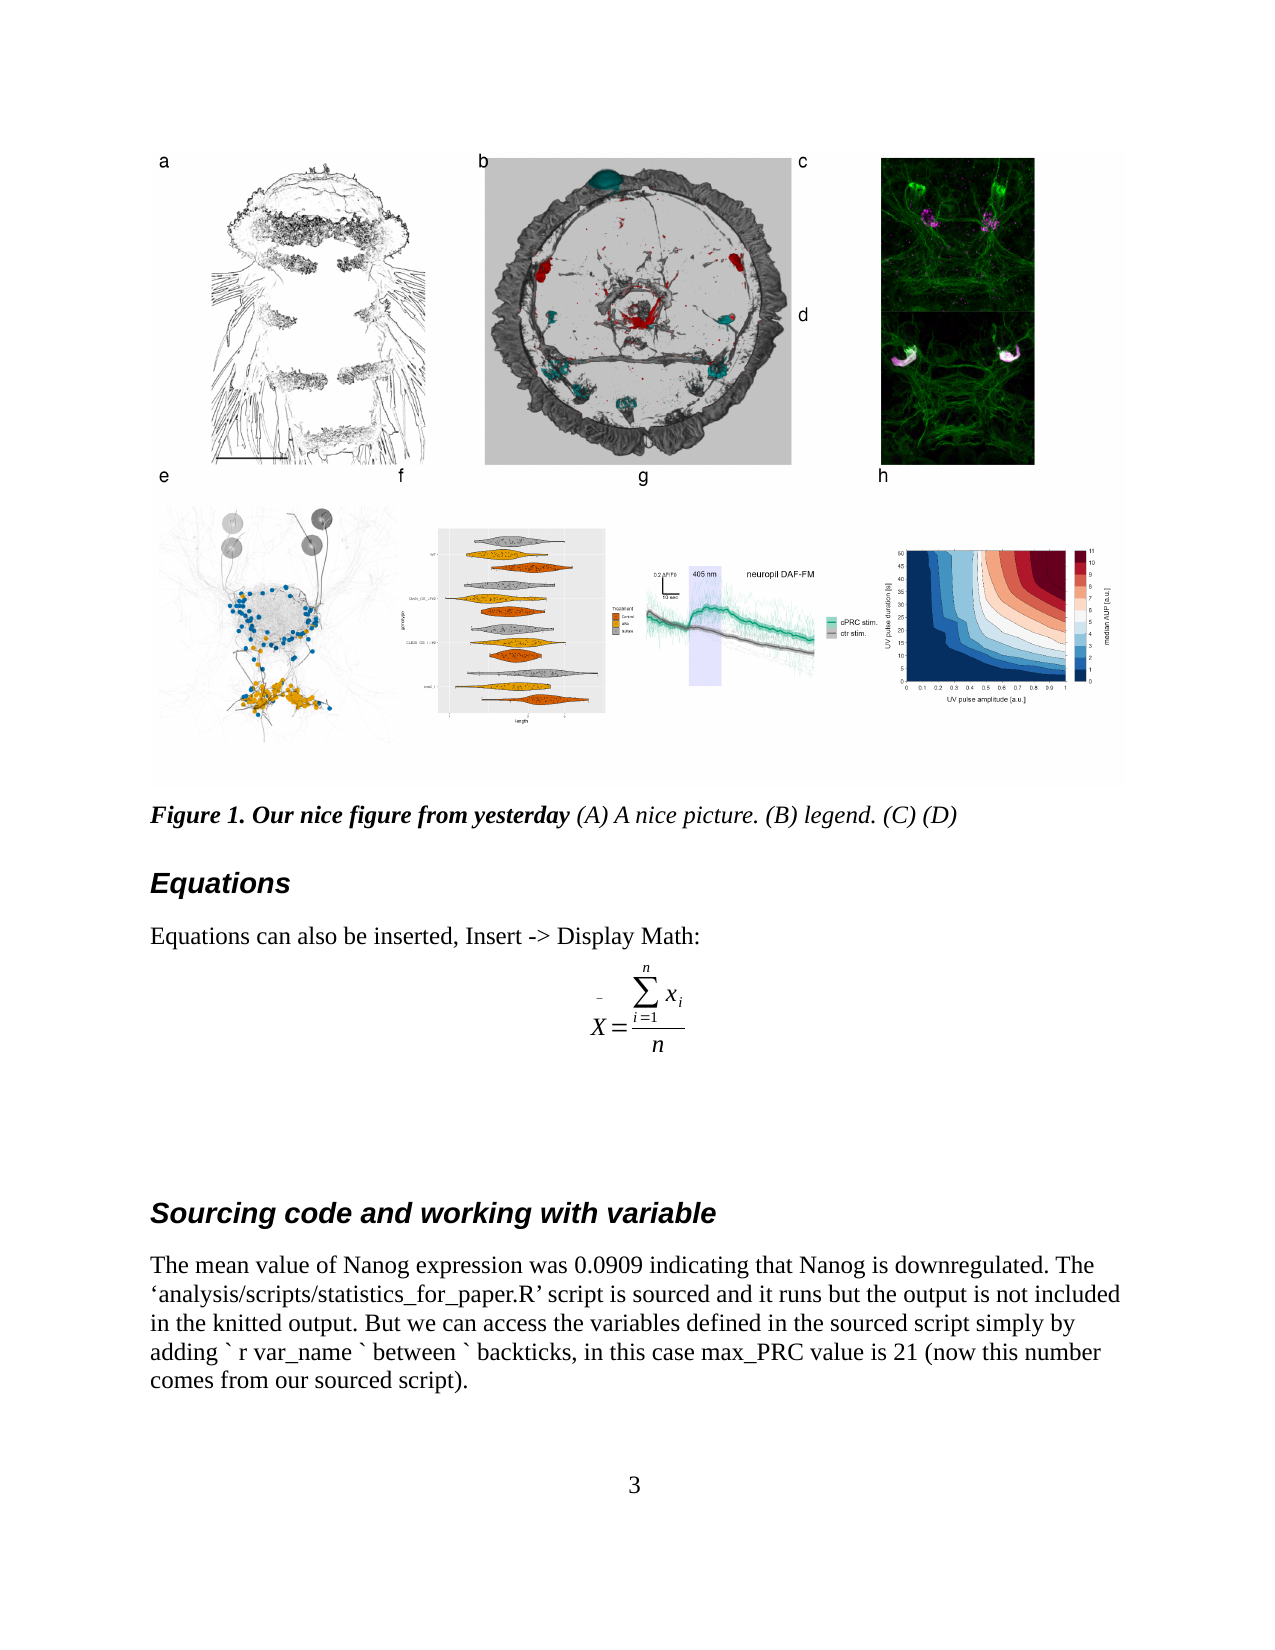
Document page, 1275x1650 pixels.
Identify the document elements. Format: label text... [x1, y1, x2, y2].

subtitle Sourcing code and working with variable [150, 1196, 1125, 1229]
text Figure 1. Our nice figure from yesterday (A) A nice picture. (B) legend. (C) (D) [150, 800, 1125, 829]
picture [150, 150, 1125, 788]
subtitle Equations [150, 866, 1125, 900]
text The mean value of Nanog expression was 0.0909 indicating that Nanog is downregulated. The ‘analysis/scripts/statistics_for_paper.R’ script is sourced and it runs but the output is not included in the knitted output. But we can access the variables defined in the sourced script simply by adding ` r var_name ` between ` backticks, in this case max_PRC value is 21 (now this number comes from our sourced script). [150, 1251, 1125, 1394]
text Equations can also be inserted, Insert -> Display Math: [150, 921, 1125, 950]
